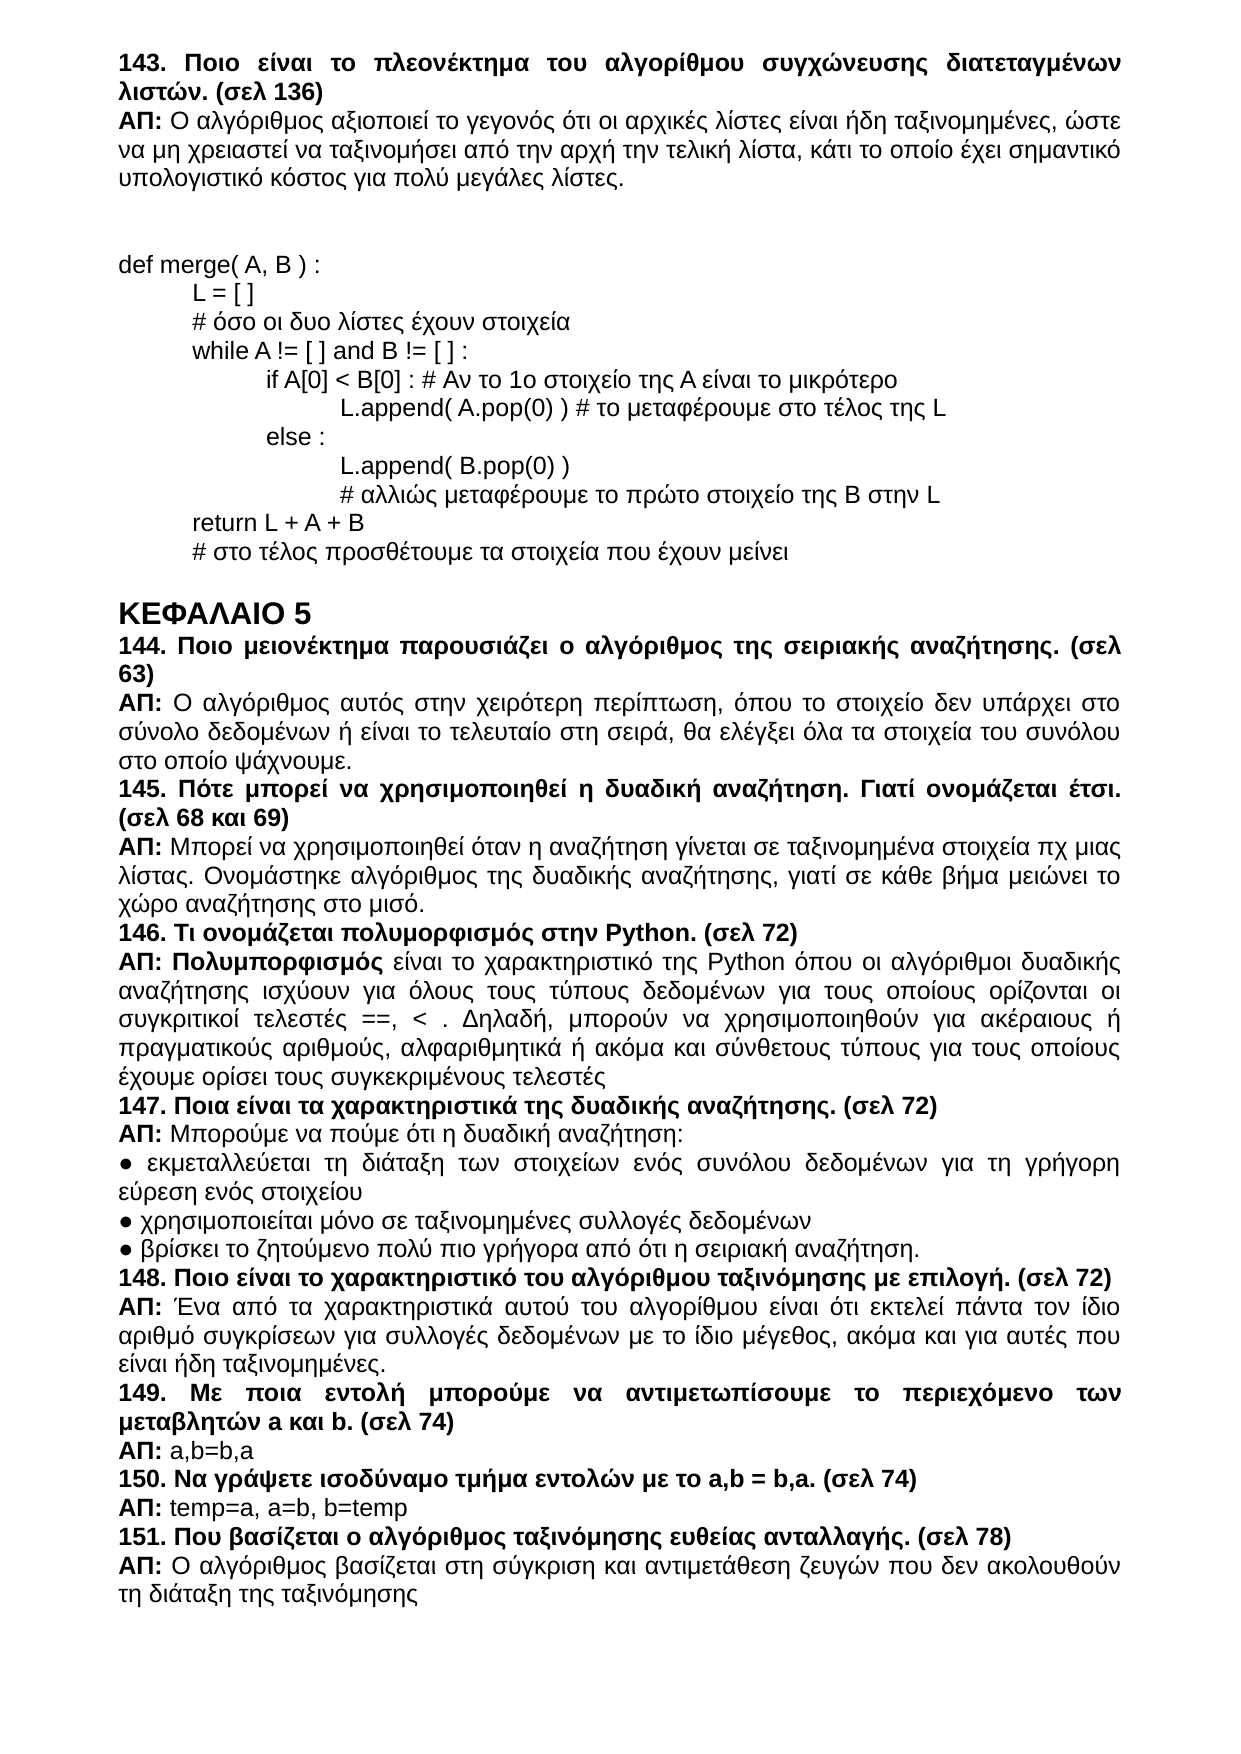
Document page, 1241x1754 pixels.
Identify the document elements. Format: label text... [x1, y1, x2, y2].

text ● χρησιμοποιείται μόνο σε ταξινομημένες συλλογές δεδομένων [118, 1206, 1122, 1234]
text ΚΕΦΑΛΑΙΟ 5 [118, 595, 1122, 631]
text ΑΠ: temp=a, a=b, b=temp [118, 1493, 1122, 1522]
text 149. Με ποια εντολή μπορούμε να αντιμετωπίσουμε το περιεχόμενο των μεταβλητών a και b. (σελ 74) [118, 1378, 1122, 1436]
text while A != [ ] and B != [ ] : [118, 336, 1122, 365]
text L.append( B.pop(0) ) [118, 451, 1122, 480]
text def merge( A, B ) : [118, 250, 1122, 278]
text # όσο οι δυο λίστες έχουν στοιχεία [118, 307, 1122, 336]
text 145. Πότε μπορεί να χρησιμοποιηθεί η δυαδική αναζήτηση. Γιατί ονομάζεται έτσι. (σελ 68 και 69) [118, 774, 1122, 832]
text else : [118, 422, 1122, 451]
text ● εκμεταλλεύεται τη διάταξη των στοιχείων ενός συνόλου δεδομένων για τη γρήγορη εύρεση ενός στοιχείου [118, 1148, 1122, 1206]
text ΑΠ: Ένα από τα χαρακτηριστικά αυτού του αλγορίθμου είναι ότι εκτελεί πάντα τον ίδιο αριθμό συγκρίσεων για συλλογές δεδομένων με το ίδιο μέγεθος, ακόμα και για αυτές που είναι ήδη ταξινομημένες. [118, 1292, 1122, 1378]
text # αλλιώς μεταφέρουμε το πρώτο στοιχείο της Β στην L [118, 480, 1122, 508]
text ● βρίσκει το ζητούμενο πολύ πιο γρήγορα από ότι η σειριακή αναζήτηση. [118, 1234, 1122, 1263]
text # στο τέλος προσθέτουμε τα στοιχεία που έχουν μείνει [118, 537, 1122, 566]
text 144. Ποιο μειονέκτημα παρουσιάζει ο αλγόριθμος της σειριακής αναζήτησης. (σελ 63) [118, 631, 1122, 688]
text ΑΠ: Ο αλγόριθμος αυτός στην χειρότερη περίπτωση, όπου το στοιχείο δεν υπάρχει στο σύνολο δεδομένων ή είναι το τελευταίο στη σειρά, θα ελέγξει όλα τα στοιχεία του συνόλου στο οποίο ψάχνουμε. [118, 688, 1122, 774]
text ΑΠ: Πολυμπορφισμός είναι το χαρακτηριστικό της Python όπου οι αλγόριθμοι δυαδικής αναζήτησης ισχύουν για όλους τους τύπους δεδομένων για τους οποίους ορίζονται οι συγκριτικοί τελεστές ==, < . Δηλαδή, μπορούν να χρησιμοποιηθούν για ακέραιους ή πραγματικούς αριθμούς, αλφαριθμητικά ή ακόμα και σύνθετους τύπους για τους οποίους έχουμε ορίσει τους συγκεκριμένους τελεστές [118, 947, 1122, 1091]
text 150. Να γράψετε ισοδύναμο τμήμα εντολών με το a,b = b,a. (σελ 74) [118, 1464, 1122, 1493]
text ΑΠ: a,b=b,a [118, 1436, 1122, 1464]
text return L + A + B [118, 508, 1122, 537]
text if A[0] < B[0] : # Αν το 1ο στοιχείο της Α είναι το μικρότερο [118, 365, 1122, 393]
text 151. Που βασίζεται ο αλγόριθμος ταξινόμησης ευθείας ανταλλαγής. (σελ 78) [118, 1522, 1122, 1551]
text L.append( A.pop(0) ) # το μεταφέρουμε στο τέλος της L [118, 393, 1122, 422]
text ΑΠ: Ο αλγόριθμος αξιοποιεί το γεγονός ότι οι αρχικές λίστες είναι ήδη ταξινομημένες, ώστε να μη χρειαστεί να ταξινομήσει από την αρχή την τελική λίστα, κάτι το οποίο έχει σημαντικό υπολογιστικό κόστος για πολύ μεγάλες λίστες. [118, 106, 1122, 192]
text 143. Ποιο είναι το πλεονέκτημα του αλγορίθμου συγχώνευσης διατεταγμένων λιστών. (σελ 136) [118, 48, 1122, 106]
text 147. Ποια είναι τα χαρακτηριστικά της δυαδικής αναζήτησης. (σελ 72) [118, 1091, 1122, 1119]
text ΑΠ: Μπορούμε να πούμε ότι η δυαδική αναζήτηση: [118, 1119, 1122, 1148]
text ΑΠ: Μπορεί να χρησιμοποιηθεί όταν η αναζήτηση γίνεται σε ταξινομημένα στοιχεία πχ μιας λίστας. Ονομάστηκε αλγόριθμος της δυαδικής αναζήτησης, γιατί σε κάθε βήμα μειώνει το χώρο αναζήτησης στο μισό. [118, 832, 1122, 918]
text ΑΠ: Ο αλγόριθμος βασίζεται στη σύγκριση και αντιμετάθεση ζευγών που δεν ακολουθούν τη διάταξη της ταξινόμησης [118, 1551, 1122, 1608]
text 146. Τι ονομάζεται πολυμορφισμός στην Python. (σελ 72) [118, 918, 1122, 947]
text 148. Ποιο είναι το χαρακτηριστικό του αλγόριθμου ταξινόμησης με επιλογή. (σελ 72) [118, 1263, 1122, 1292]
text L = [ ] [118, 278, 1122, 307]
